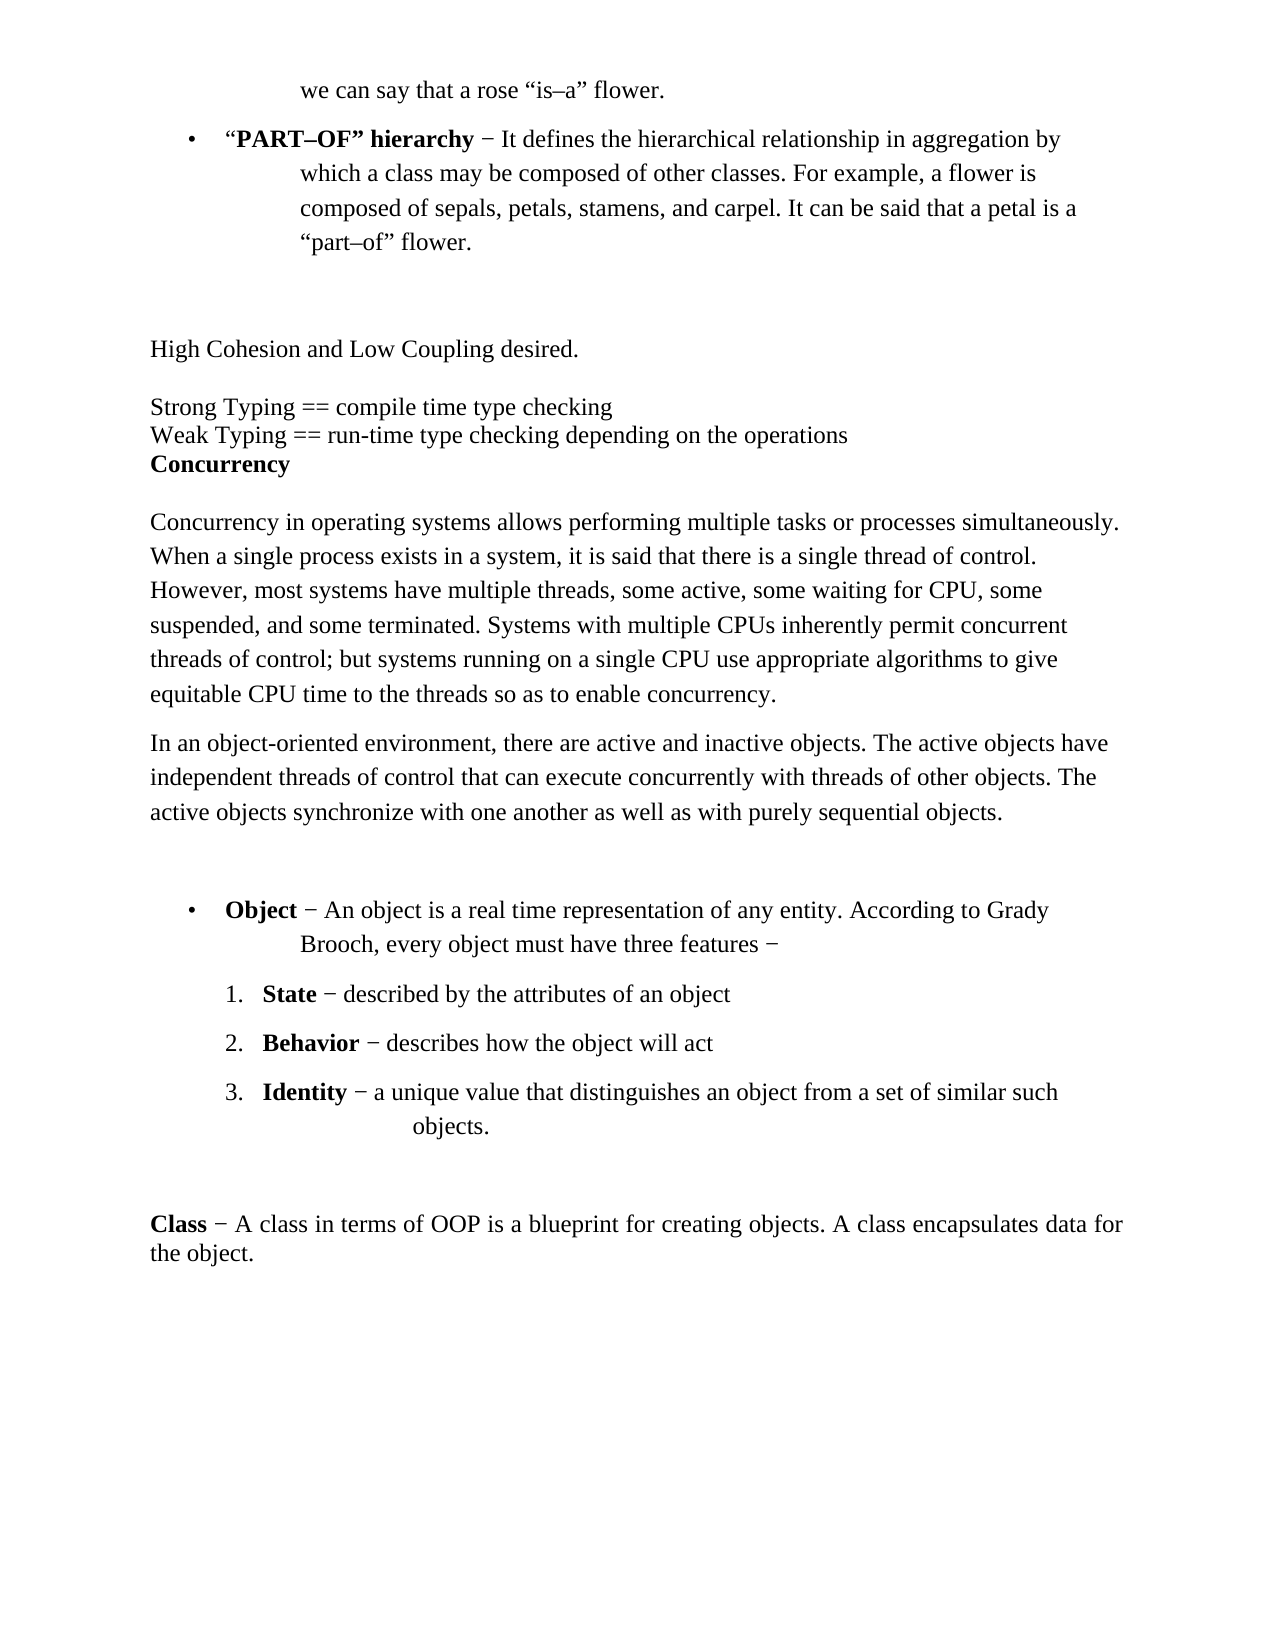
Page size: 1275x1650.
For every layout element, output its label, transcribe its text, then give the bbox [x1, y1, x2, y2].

text Concurrency [150, 449, 1125, 478]
list Behavior − describes how the object will act [225, 1028, 1125, 1056]
list we can say that a rose “is–a” flower. [187, 75, 1125, 104]
list Identity − a unique value that distinguishes an object from a set of similar such objects. [225, 1077, 1125, 1140]
text Weak Typing == run-time type checking depending on the operations [150, 420, 1125, 449]
text Class − A class in terms of OOP is a blueprint for creating objects. A class encapsulates data for the object. [150, 1209, 1125, 1267]
text In an object-oriented environment, there are active and inactive objects. The active objects have independent threads of control that can execute concurrently with threads of other objects. The active objects synchronize with one another as well as with purely sequential objects. [150, 728, 1125, 826]
text Concurrency in operating systems allows performing multiple tasks or processes simultaneously. When a single process exists in a system, it is said that there is a single thread of control. However, most systems have multiple threads, some active, some waiting for CPU, some suspended, and some terminated. Systems with multiple CPUs inherently permit concurrent threads of control; but systems running on a single CPU use appropriate algorithms to give equitable CPU time to the threads so as to enable concurrency. [150, 507, 1125, 708]
text Strong Typing == compile time type checking [150, 392, 1125, 420]
list State − described by the attributes of an object [225, 979, 1125, 1007]
list “PART–OF” hierarchy − It defines the hierarchical relationship in aggregation by which a class may be composed of other classes. For example, a flower is composed of sepals, petals, stamens, and carpel. It can be said that a petal is a “part–of” flower. [187, 124, 1125, 256]
list Object − An object is a real time representation of any entity. According to Grady Brooch, every object must have three features − [187, 895, 1125, 958]
text High Cohesion and Low Coupling desired. [150, 334, 1125, 363]
